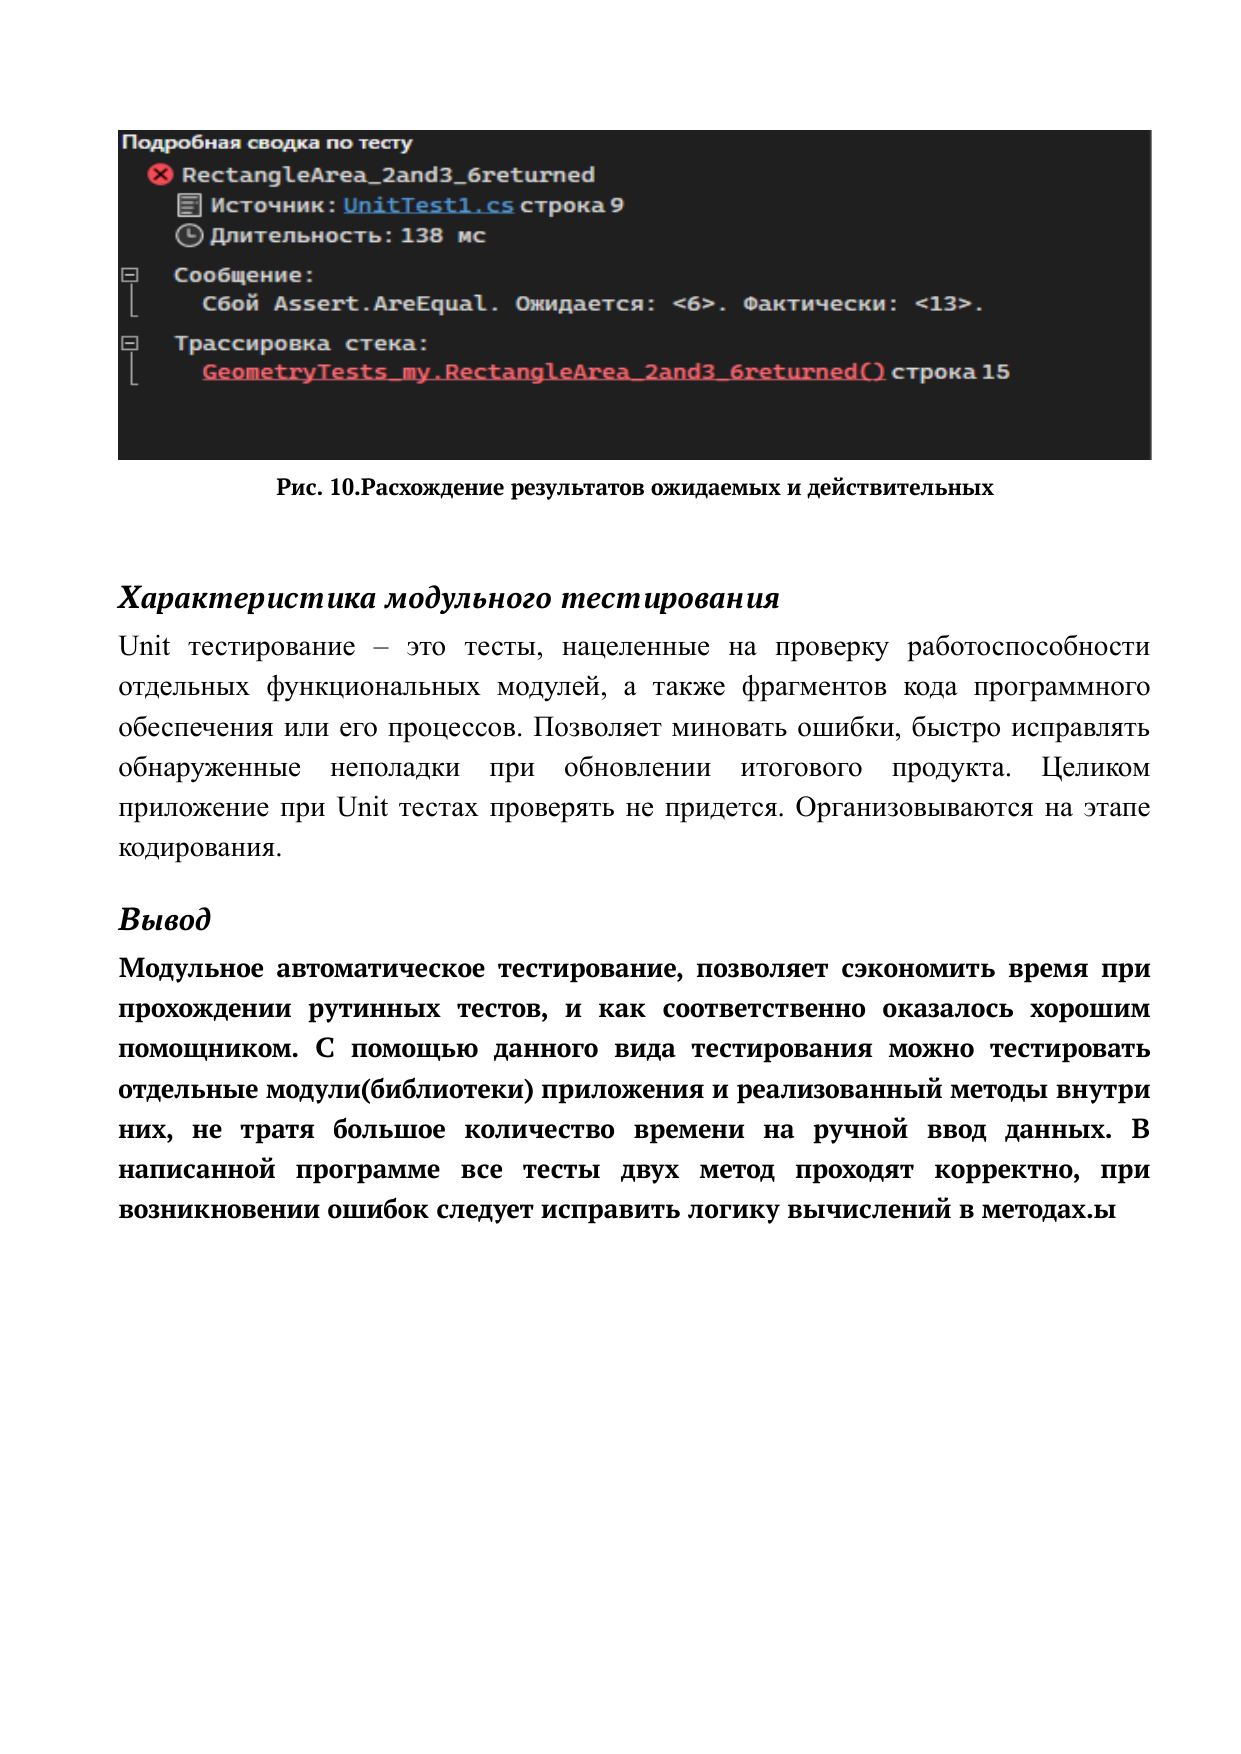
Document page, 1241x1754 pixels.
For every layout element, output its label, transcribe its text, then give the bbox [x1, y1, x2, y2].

text Рис. 10.Расхождение результатов ожидаемых и действительных [118, 460, 1152, 501]
text Unit тестирование – это тесты, нацеленные на проверку работоспособности отдельных функциональных модулей, а также фрагментов кода программного обеспечения или его процессов. Позволяет миновать ошибки, быстро исправлять обнаруженные неполадки при обновлении итогового продукта. Целиком приложение при Unit тестах проверять не придется. Организовываются на этапе кодирования. [118, 628, 1152, 863]
picture [118, 130, 1152, 460]
subtitle Характеристика модульного тестирования [118, 577, 1152, 616]
text Модульное автоматическое тестирование, позволяет сэкономить время при прохождении рутинных тестов, и как соответственно оказалось хорошим помощником. С помощью данного вида тестирования можно тестировать отдельные модули(библиотеки) приложения и реализованный методы внутри них, не тратя большое количество времени на ручной ввод данных. В написанной программе все тесты двух метод проходят корректно, при возникновении ошибок следует исправить логику вычислений в методах.ы [118, 950, 1152, 1225]
subtitle Вывод [118, 899, 1152, 938]
